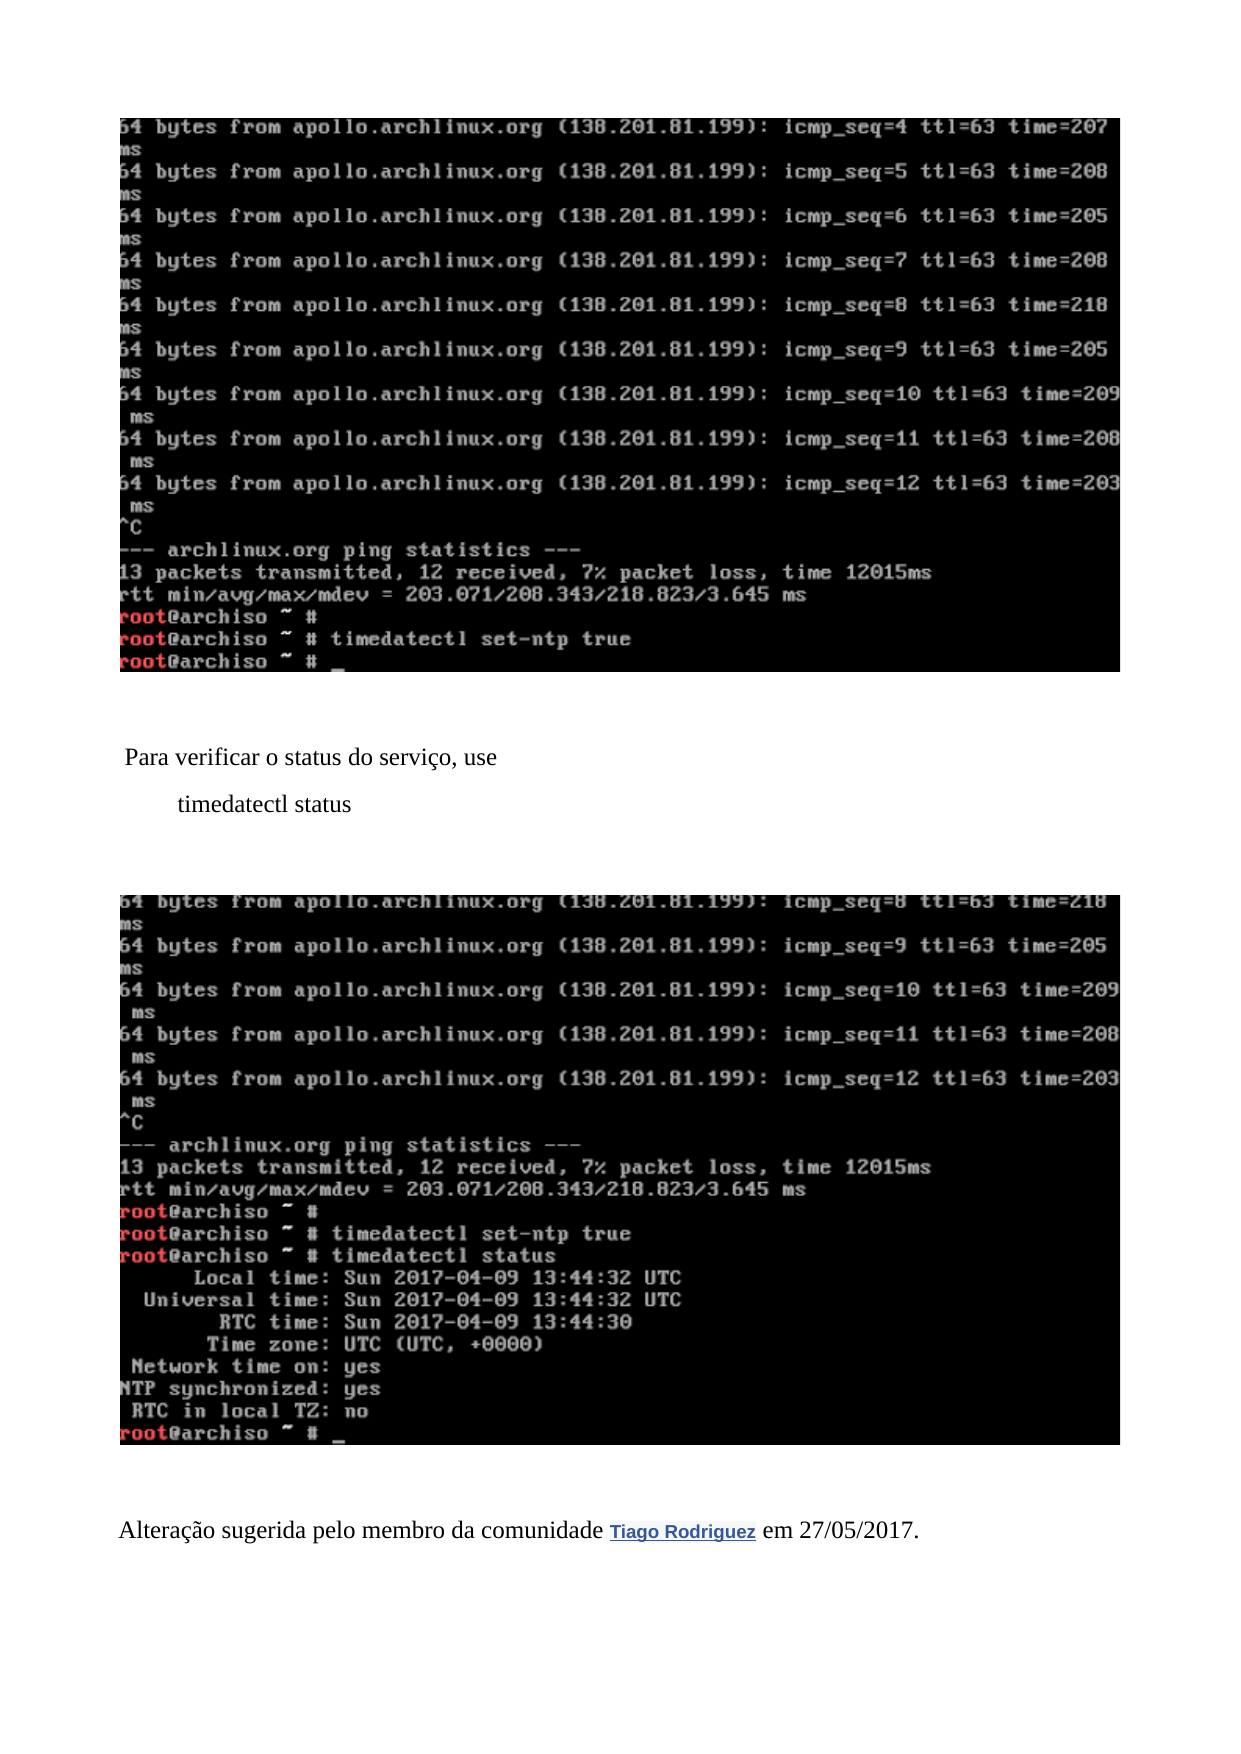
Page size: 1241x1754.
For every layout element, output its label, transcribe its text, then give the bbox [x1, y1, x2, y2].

text Para verificar o status do serviço, use [118, 676, 1122, 770]
text timedatectl status [177, 789, 1063, 818]
picture [120, 895, 1121, 1445]
picture [120, 118, 1121, 672]
text Alteração sugerida pelo membro da comunidade Tiago Rodriguez em 27/05/2017. [118, 1449, 1122, 1544]
